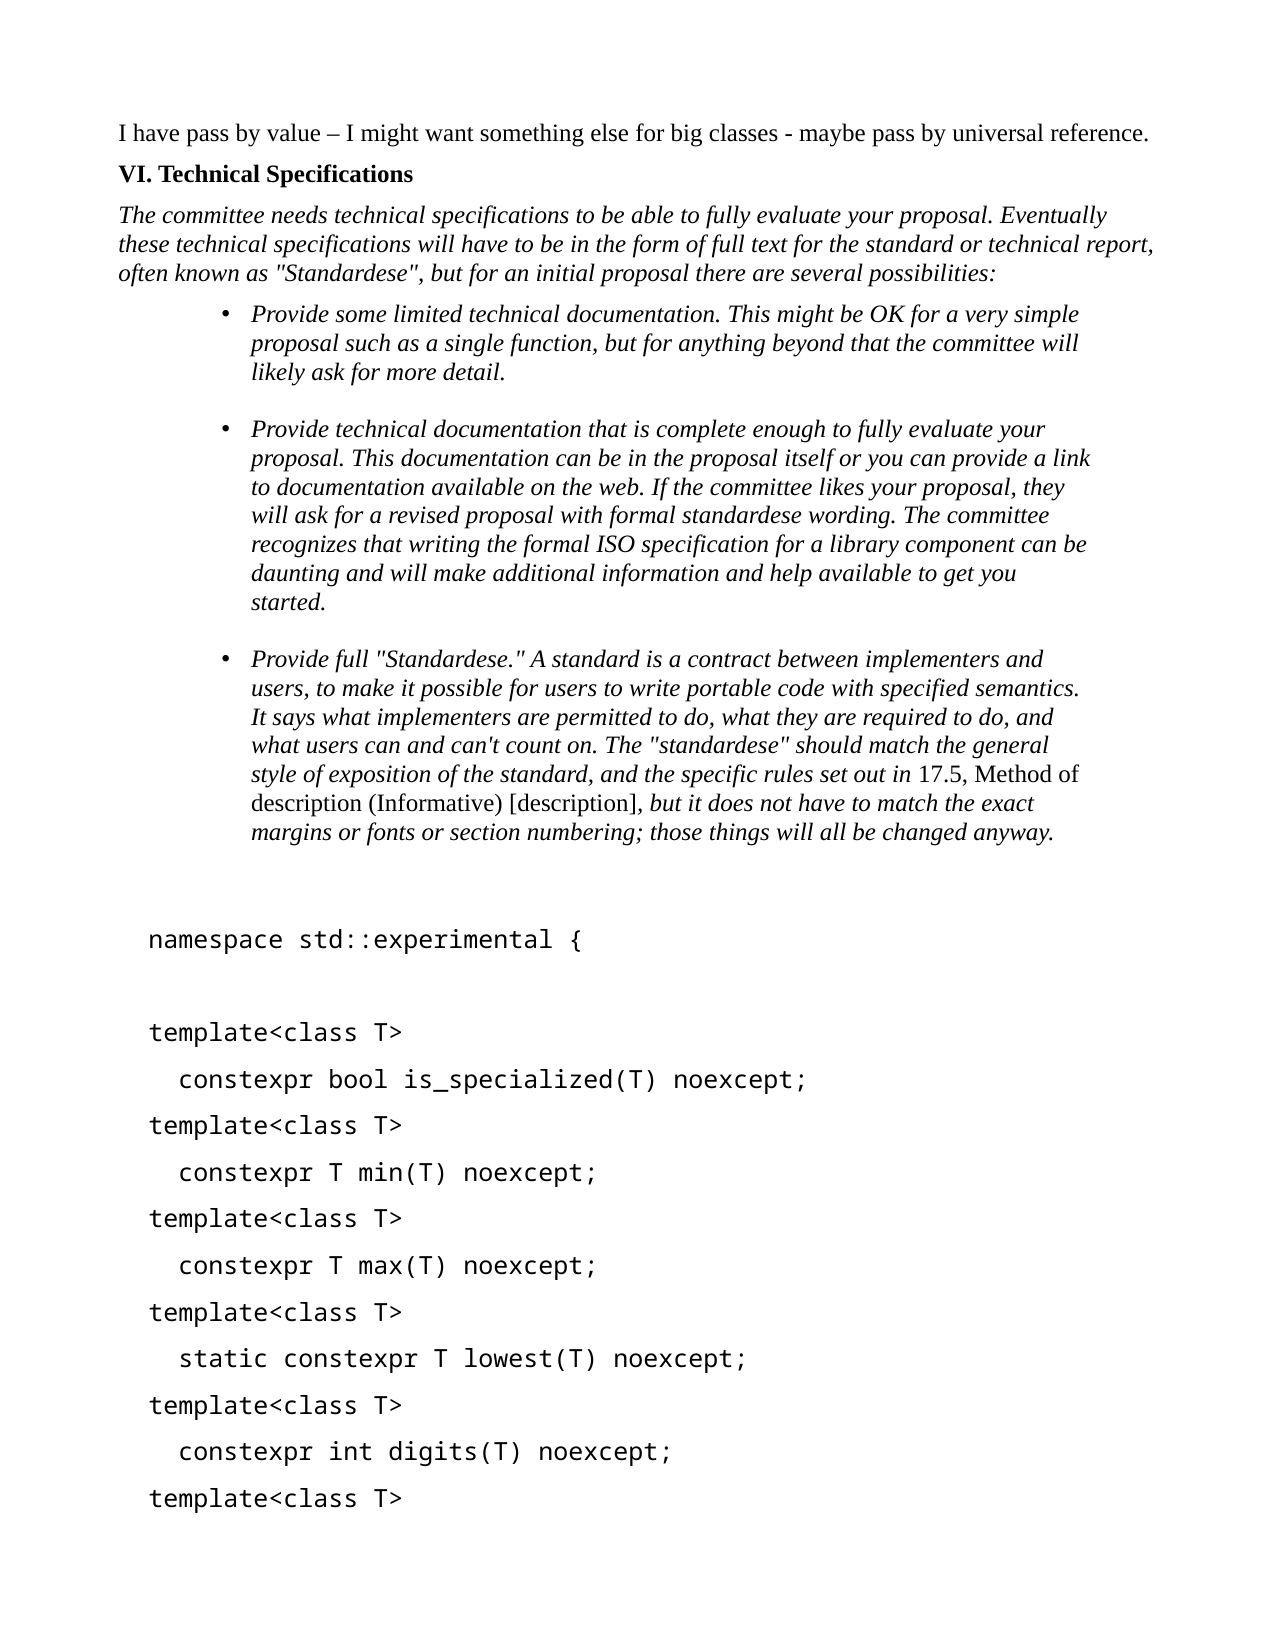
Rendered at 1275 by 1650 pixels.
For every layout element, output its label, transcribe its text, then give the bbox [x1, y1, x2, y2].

list Provide some limited technical documentation. This might be OK for a very simple proposal such as a single function, but for anything beyond that the committee will likely ask for more detail. [221, 299, 1098, 414]
text VI. Technical Specifications [118, 159, 1157, 188]
list Provide full "Standardese." A standard is a contract between implementers and users, to make it possible for users to write portable code with specified semantics. It says what implementers are permitted to do, what they are required to do, and what users can and can't count on. The "standardese" should match the general style of exposition of the standard, and the specific rules set out in 17.5, Method of description (Informative) [description], but it does not have to match the exact margins or fonts or section numbering; those things will all be changed anyway. [221, 644, 1098, 846]
text I have pass by value – I might want something else for big classes - maybe pass by universal reference. [118, 118, 1157, 147]
text template<class T> [118, 1015, 1157, 1049]
text template<class T> [118, 1480, 1157, 1514]
text constexpr bool is_specialized(T) noexcept; [118, 1061, 1157, 1095]
text constexpr T min(T) noexcept; [118, 1154, 1157, 1188]
text template<class T> [118, 1294, 1157, 1328]
text namespace std::experimental { [118, 922, 1157, 956]
text template<class T> [118, 1387, 1157, 1421]
text constexpr T max(T) noexcept; [118, 1248, 1157, 1282]
text constexpr int digits(T) noexcept; [118, 1434, 1157, 1468]
list Provide technical documentation that is complete enough to fully evaluate your proposal. This documentation can be in the proposal itself or you can provide a link to documentation available on the web. If the committee likes your proposal, they will ask for a revised proposal with formal standardese wording. The committee recognizes that writing the formal ISO specification for a library component can be daunting and will make additional information and help available to get you started. [221, 414, 1098, 644]
text The committee needs technical specifications to be able to fully evaluate your proposal. Eventually these technical specifications will have to be in the form of full text for the standard or technical report, often known as "Standardese", but for an initial proposal there are several possibilities: [118, 201, 1157, 287]
text template<class T> [118, 1201, 1157, 1235]
text template<class T> [118, 1108, 1157, 1142]
text static constexpr T lowest(T) noexcept; [118, 1341, 1157, 1375]
